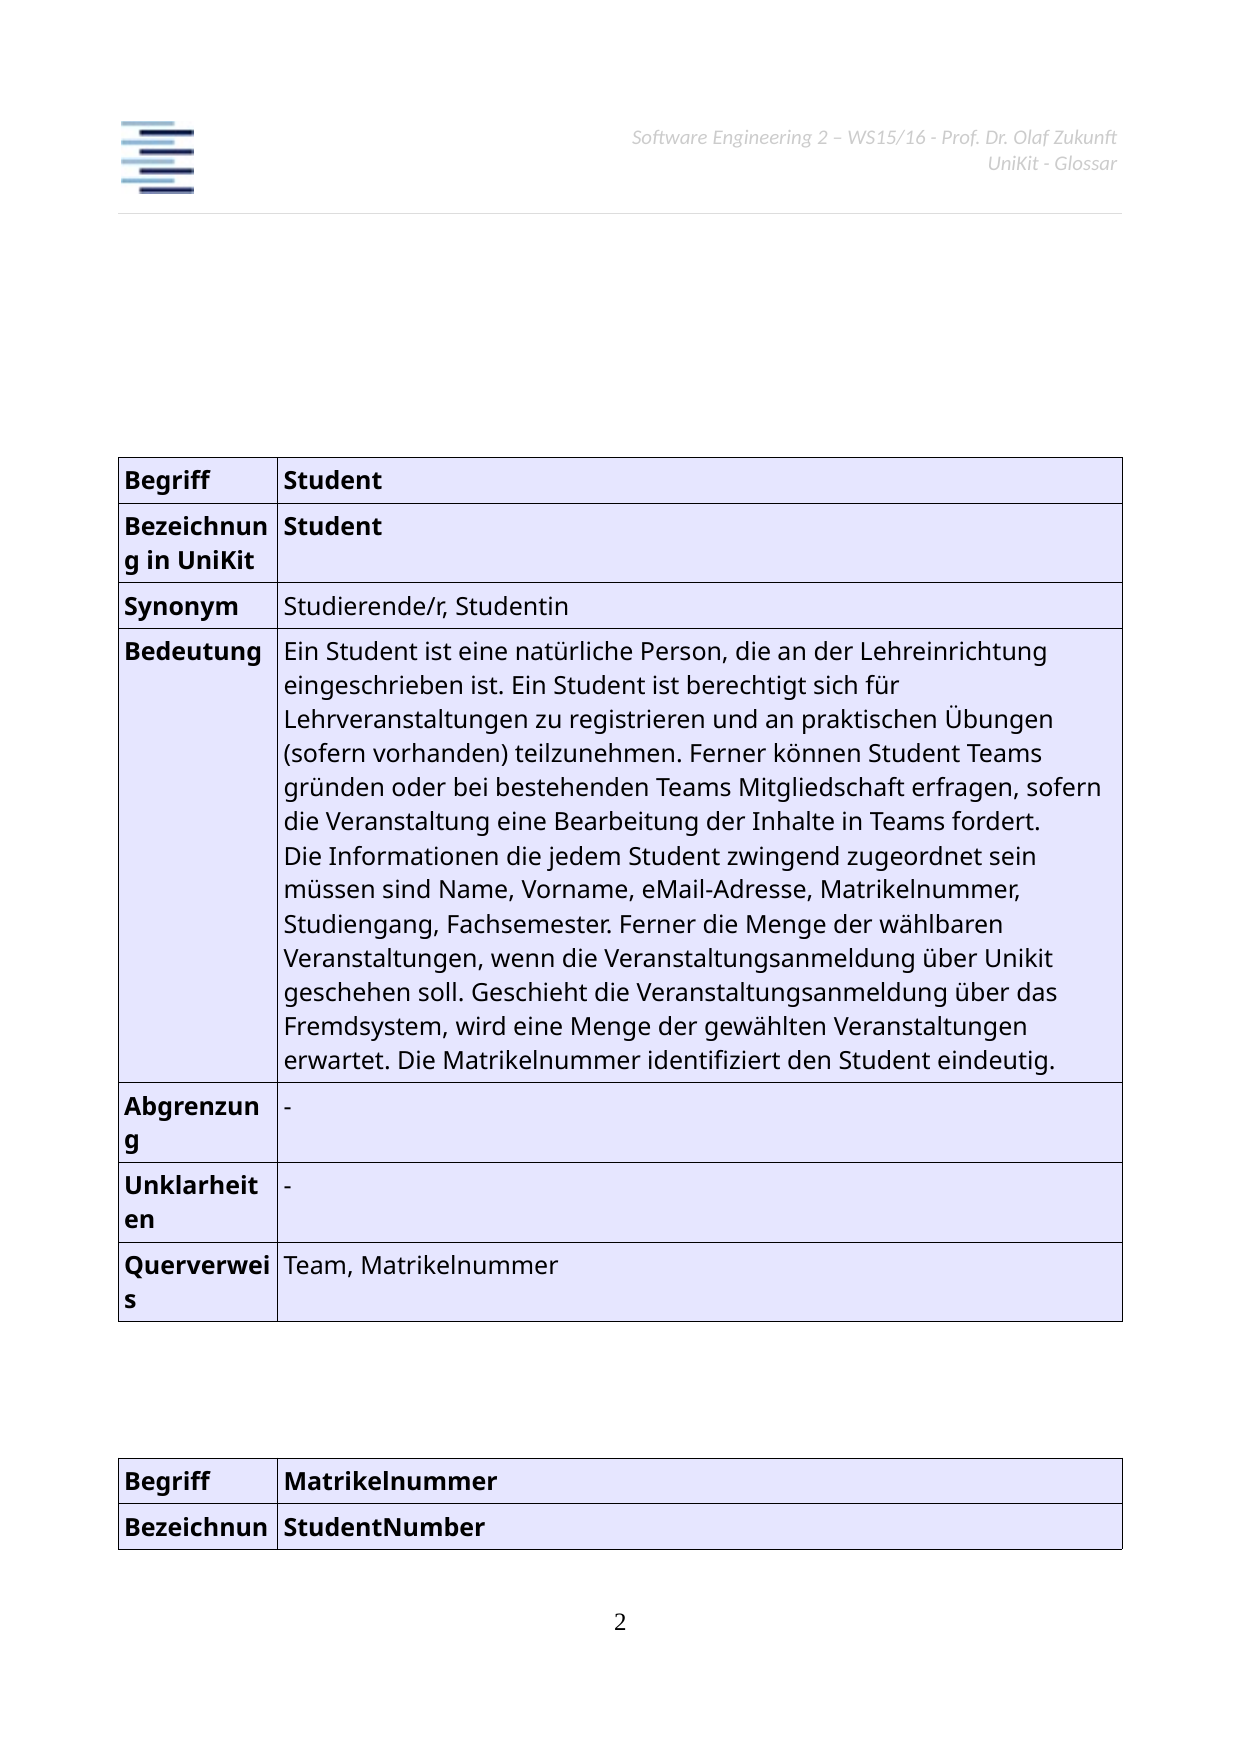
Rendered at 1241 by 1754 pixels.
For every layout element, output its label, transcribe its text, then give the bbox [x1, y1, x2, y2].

table_cell Querverweis [119, 1243, 277, 1321]
table_cell Unklarheiten [119, 1163, 277, 1242]
table_cell Abgrenzung [119, 1083, 277, 1162]
table_cell Bezeichnun [119, 1504, 277, 1549]
table_header Begriff [119, 1459, 277, 1503]
table_cell Studierende/r, Studentin [278, 583, 1122, 628]
table_cell Bezeichnung in UniKit [119, 504, 277, 582]
table_header Student [278, 458, 1122, 503]
table_header Matrikelnummer [278, 1459, 1122, 1503]
table_cell - [278, 1163, 1122, 1242]
table_cell Ein Student ist eine natürliche Person, die an der Lehreinrichtung eingeschrieben ist. Ein Student ist berechtigt sich für Lehrveranstaltungen zu registrieren und an praktischen Übungen (sofern vorhanden) teilzunehmen. Ferner können Student Teams gründen oder bei bestehenden Teams Mitgliedschaft erfragen, sofern die Veranstaltung eine Bearbeitung der Inhalte in Teams fordert. Die Informationen die jedem Student zwingend zugeordnet sein müssen sind Name, Vorname, eMail-Adresse, Matrikelnummer, Studiengang, Fachsemester. Ferner die Menge der wählbaren Veranstaltungen, wenn die Veranstaltungsanmeldung über Unikit geschehen soll. Geschieht die Veranstaltungsanmeldung über das Fremdsystem, wird eine Menge der gewählten Veranstaltungen erwartet. Die Matrikelnummer identifiziert den Student eindeutig. [278, 629, 1122, 1082]
table_cell StudentNumber [278, 1504, 1122, 1549]
table_header Begriff [119, 458, 277, 503]
table_cell Bedeutung [119, 629, 277, 1082]
table_cell Synonym [119, 583, 277, 628]
table_cell Student [278, 504, 1122, 582]
picture [121, 121, 194, 194]
table_cell - [278, 1083, 1122, 1162]
table_cell Team, Matrikelnummer [278, 1243, 1122, 1321]
